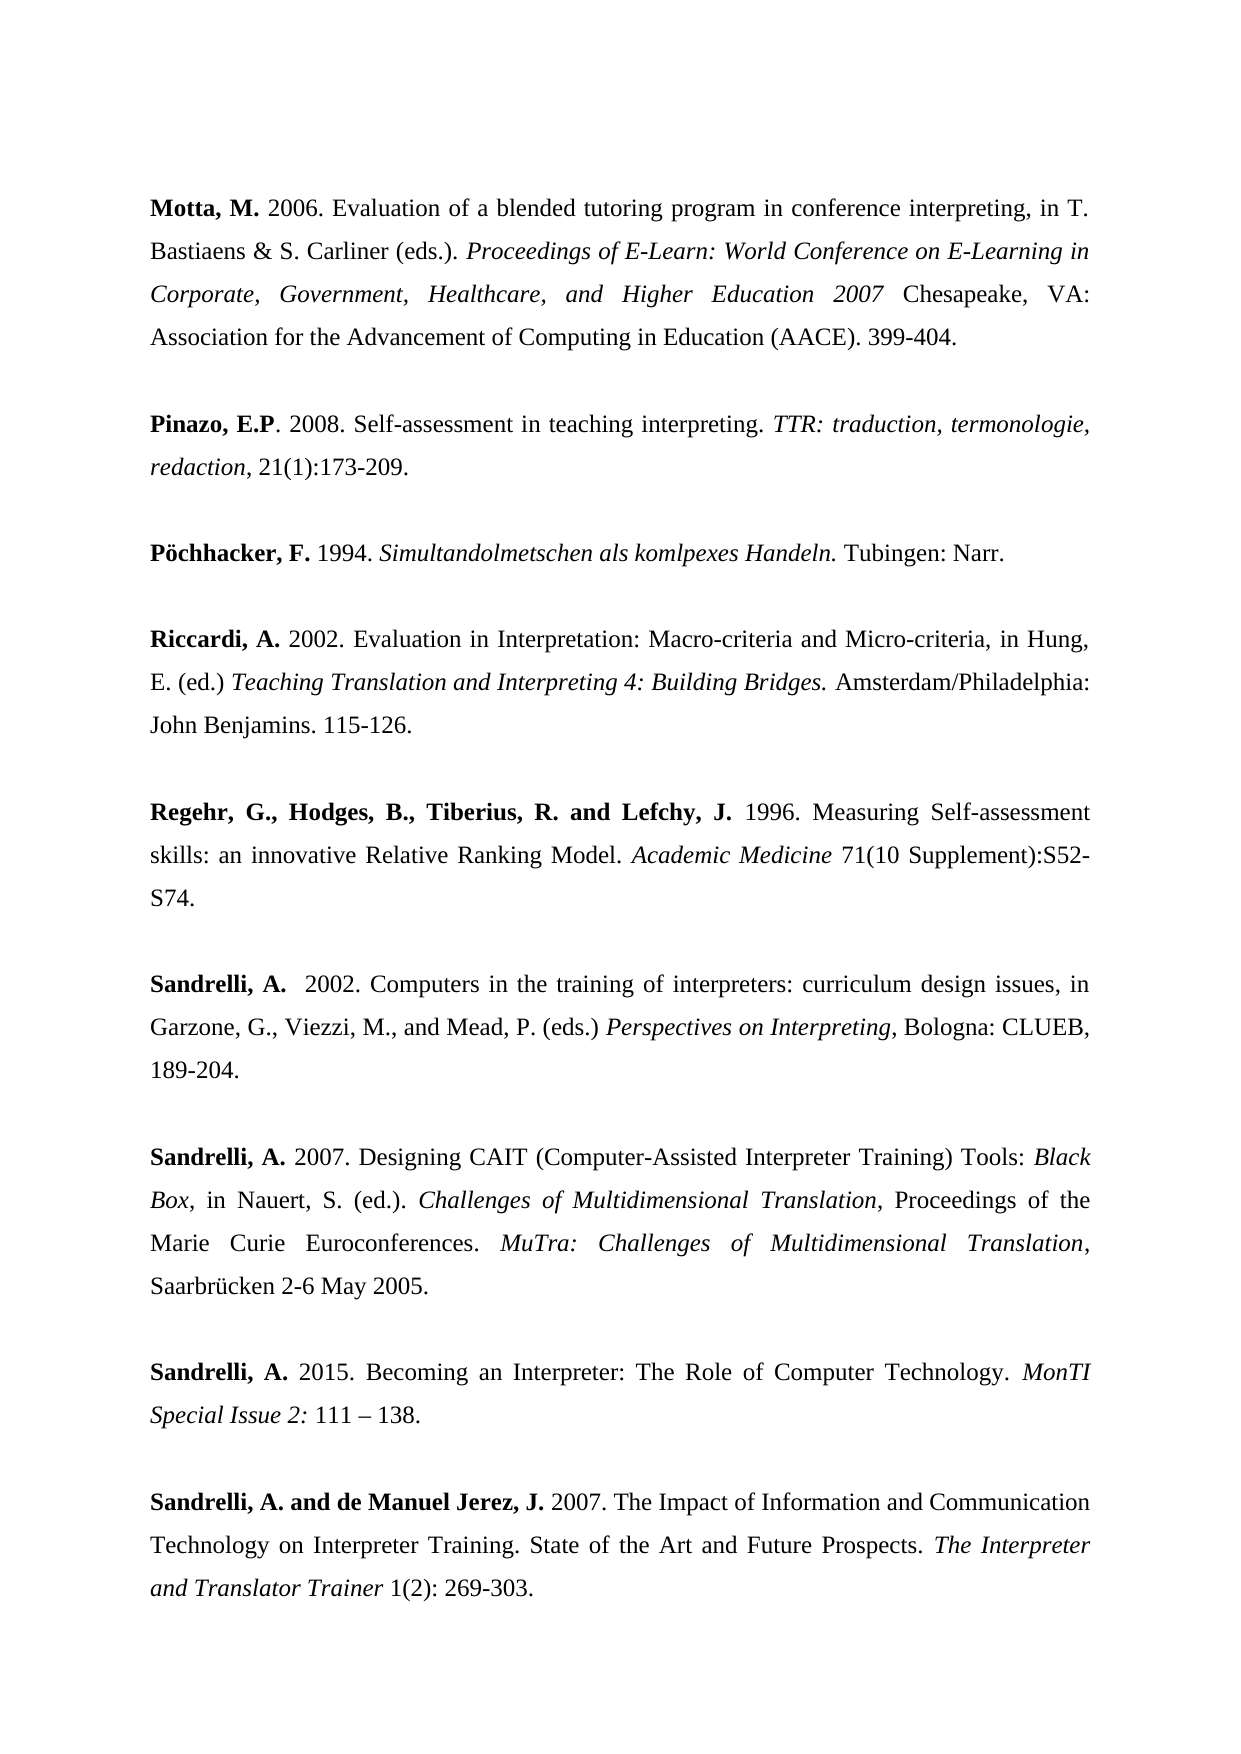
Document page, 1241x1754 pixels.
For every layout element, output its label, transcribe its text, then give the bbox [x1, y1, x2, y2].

text Sandrelli, A. 2002. Computers in the training of interpreters: curriculum design issues, in Garzone, G., Viezzi, M., and Mead, P. (eds.) Perspectives on Interpreting, Bologna: CLUEB, 189-204. [150, 969, 1090, 1084]
text Pinazo, E.P. 2008. Self-assessment in teaching interpreting. TTR: traduction, termonologie, redaction, 21(1):173-209. [150, 409, 1090, 481]
text Sandrelli, A. 2015. Becoming an Interpreter: The Role of Computer Technology. MonTI Special Issue 2: 111 – 138. [150, 1357, 1090, 1429]
text Sandrelli, A. and de Manuel Jerez, J. 2007. The Impact of Information and Communication Technology on Interpreter Training. State of the Art and Future Prospects. The Interpreter and Translator Trainer 1(2): 269-303. [150, 1487, 1090, 1602]
text Motta, M. 2006. Evaluation of a blended tutoring program in conference interpreting, in T. Bastiaens & S. Carliner (eds.). Proceedings of E-Learn: World Conference on E-Learning in Corporate, Government, Healthcare, and Higher Education 2007 Chesapeake, VA: Association for the Advancement of Computing in Education (AACE). 399-404. [150, 193, 1090, 351]
text Sandrelli, A. 2007. Designing CAIT (Computer-Assisted Interpreter Training) Tools: Black Box, in Nauert, S. (ed.). Challenges of Multidimensional Translation, Proceedings of the Marie Curie Euroconferences. MuTra: Challenges of Multidimensional Translation, Saarbrücken 2-6 May 2005. [150, 1142, 1090, 1300]
text Riccardi, A. 2002. Evaluation in Interpretation: Macro-criteria and Micro-criteria, in Hung, E. (ed.) Teaching Translation and Interpreting 4: Building Bridges. Amsterdam/Philadelphia: John Benjamins. 115-126. [150, 624, 1090, 739]
text Pöchhacker, F. 1994. Simultandolmetschen als komlpexes Handeln. Tubingen: Narr. [150, 538, 1090, 567]
text Regehr, G., Hodges, B., Tiberius, R. and Lefchy, J. 1996. Measuring Self-assessment skills: an innovative Relative Ranking Model. Academic Medicine 71(10 Supplement):S52-S74. [150, 797, 1090, 912]
